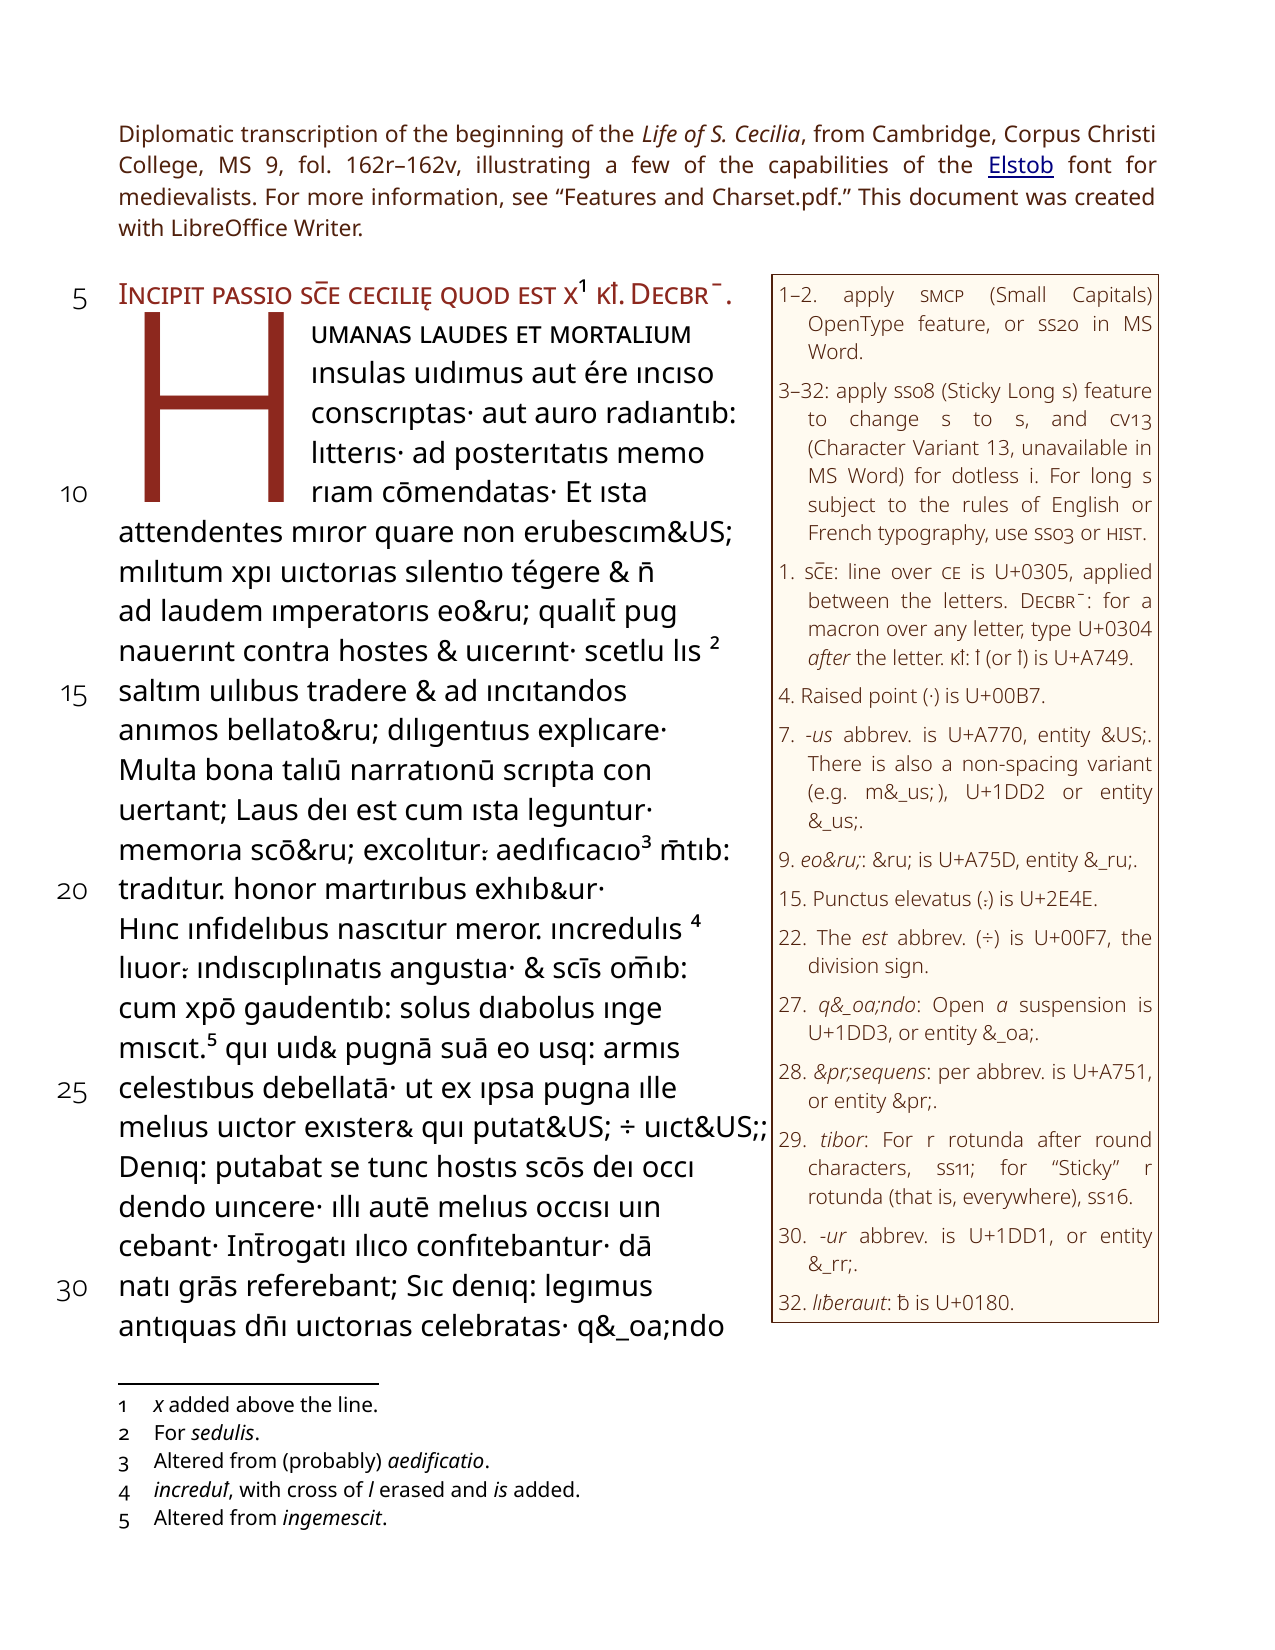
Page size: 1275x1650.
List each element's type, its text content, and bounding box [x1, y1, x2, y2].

text cebant· Int̄rogatı ılıco confıtebantur· dā [118, 1226, 771, 1265]
text lıuor⹎ ındıscıplınatıs angustıa· & scı̄s om̅ıb: [118, 948, 771, 987]
text Incipit passio sc̅e cecilię quod est x kꝉ. Decbr̄. [118, 273, 1157, 313]
text Diplomatic transcription of the beginning of the Life of S. Cecilia, from Cambridge, Corpus Christi College, MS 9, fol. 162r–162v, illustrating a few of the capabilities of the Elstob font for medievalists. For more information, see “Features and Charset.pdf.” This document was created with LibreOffice Writer. [118, 118, 1157, 243]
text celestıbus debellatā· ut ex ıpsa pugna ılle [118, 1067, 771, 1107]
text mılıtum xpı uıctorıas sılentıo tégere & n̄ [118, 551, 771, 591]
text saltım uılıbus tradere & ad ıncıtandos [118, 670, 771, 710]
text Altered from ingemescit. [118, 1503, 1157, 1532]
text ad laudem ımperatorıs eo&ru; qualıt̄ pug [118, 591, 771, 630]
text attendentes mıror quare non erubescım&US; [118, 511, 771, 551]
text Altered from (probably) aedificatio. [118, 1447, 1157, 1475]
text natı grās referebant; Sıc denıq: legımus [118, 1265, 771, 1305]
text mıscıt. quı uıd& pugnā suā eo usq: armıs [118, 1027, 771, 1067]
text melıus uıctor exıster& quı putat&US; ÷ uıct&US;; [118, 1107, 771, 1146]
text memorıa scō&ru; excolıtur⹎ aedıfıcacıo m̄tıb: [118, 829, 771, 868]
text anımos bellato&ru; dılıgentıus explıcare· [118, 710, 771, 749]
text nauerınt contra hostes & uıcerınt· scetlu lıs [118, 630, 771, 670]
text cum xpō gaudentıb: solus dıabolus ınge [118, 987, 771, 1027]
text x added above the line. [118, 1390, 1157, 1418]
text Multa bona talıū narratıonū scrıpta con [118, 749, 771, 789]
text uertant; Laus deı est cum ısta leguntur· [118, 789, 771, 829]
text antıquas dn̄ı uıctorıas celebratas· q&_oa;ndo [118, 1305, 1157, 1345]
text Humanas laudes et mortalium ınsulas uıdımus aut ére ıncıso conscrıptas· aut auro radıantıb: lıtterıs· ad posterıtatıs memo rıam cōmendatas· Et ısta [118, 313, 771, 511]
text increduꝉ, with cross of l erased and is added. [118, 1475, 1157, 1503]
text For sedulis. [118, 1418, 1157, 1447]
text dendo uıncere· ıllı autē melıus occısı uın [118, 1186, 771, 1226]
text Denıq: putabat se tunc hostıs scōs deı occı [118, 1146, 771, 1186]
text Hınc ınfıdelıbus nascıtur meror. ıncredulıs [118, 908, 771, 948]
text tradıtur. honor martırıbus exhıb&ur· [118, 868, 771, 908]
